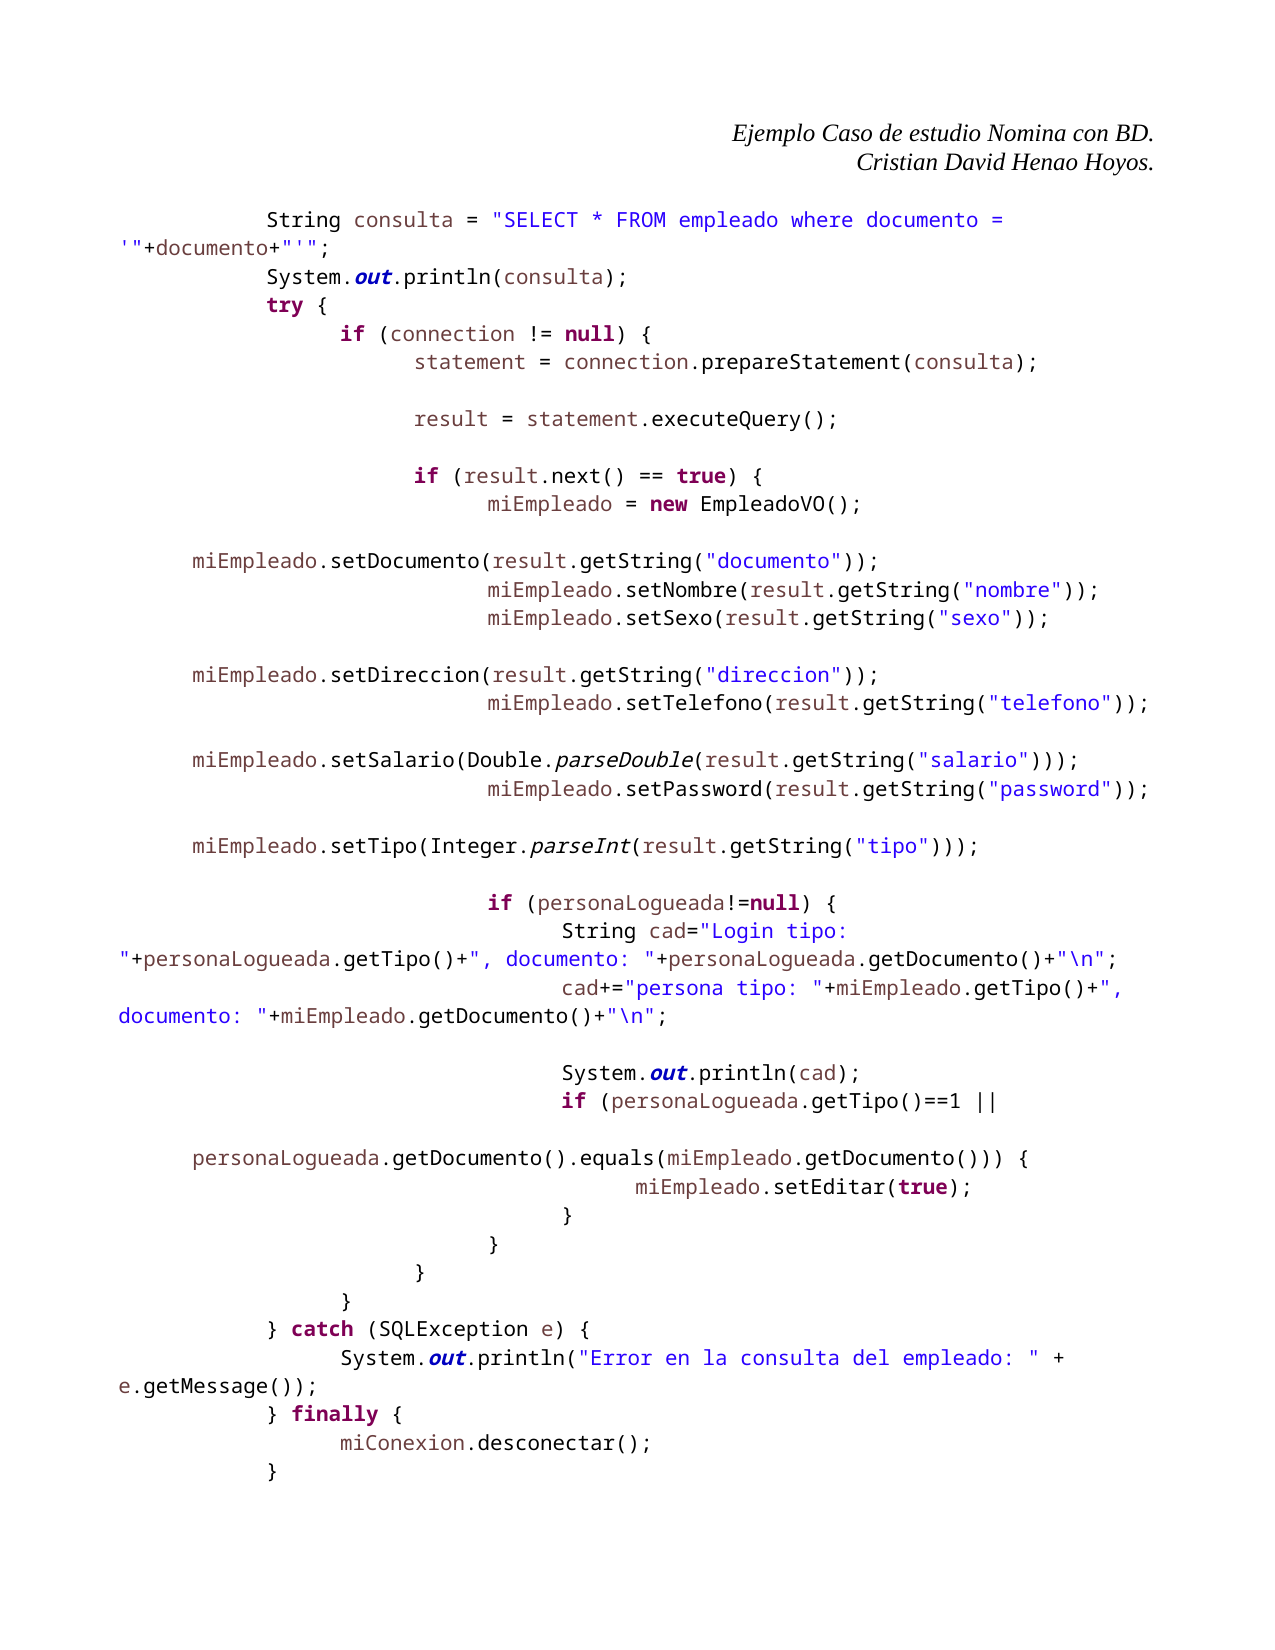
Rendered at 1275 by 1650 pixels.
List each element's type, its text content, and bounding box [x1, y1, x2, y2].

text cad+="persona tipo: "+miEmpleado.getTipo()+", documento: "+miEmpleado.getDocumento()+"\n"; [118, 973, 1157, 1030]
text if (personaLogueada.getTipo()==1 || [118, 1087, 1157, 1115]
text } finally { [118, 1399, 1157, 1428]
text String cad="Login tipo: "+personaLogueada.getTipo()+", documento: "+personaLogueada.getDocumento()+"\n"; [118, 916, 1157, 973]
text personaLogueada.getDocumento().equals(miEmpleado.getDocumento())) { [118, 1115, 1157, 1172]
text } [118, 1257, 1157, 1286]
text String consulta = "SELECT * FROM empleado where documento = '"+documento+"'"; [118, 205, 1157, 262]
text miEmpleado.setDireccion(result.getString("direccion")); [118, 632, 1157, 688]
text miEmpleado.setNombre(result.getString("nombre")); [118, 575, 1157, 603]
text miEmpleado.setDocumento(result.getString("documento")); [118, 518, 1157, 575]
text } catch (SQLException e) { [118, 1314, 1157, 1343]
text statement = connection.prepareStatement(consulta); [118, 347, 1157, 376]
text miEmpleado.setTelefono(result.getString("telefono")); [118, 688, 1157, 717]
text System.out.println(consulta); [118, 262, 1157, 290]
text miEmpleado.setEditar(true); [118, 1172, 1157, 1200]
text miConexion.desconectar(); [118, 1428, 1157, 1456]
text if (result.next() == true) { [118, 461, 1157, 489]
text } [118, 1456, 1157, 1485]
text miEmpleado.setSexo(result.getString("sexo")); [118, 603, 1157, 632]
text miEmpleado.setPassword(result.getString("password")); [118, 774, 1157, 802]
text } [118, 1200, 1157, 1229]
text try { [118, 290, 1157, 319]
text miEmpleado = new EmpleadoVO(); [118, 489, 1157, 518]
text } [118, 1229, 1157, 1257]
text if (connection != null) { [118, 319, 1157, 347]
text miEmpleado.setTipo(Integer.parseInt(result.getString("tipo"))); [118, 802, 1157, 859]
text } [118, 1286, 1157, 1314]
text miEmpleado.setSalario(Double.parseDouble(result.getString("salario"))); [118, 717, 1157, 774]
text result = statement.executeQuery(); [118, 404, 1157, 433]
text System.out.println("Error en la consulta del empleado: " + e.getMessage()); [118, 1343, 1157, 1399]
text if (personaLogueada!=null) { [118, 888, 1157, 916]
text System.out.println(cad); [118, 1058, 1157, 1087]
